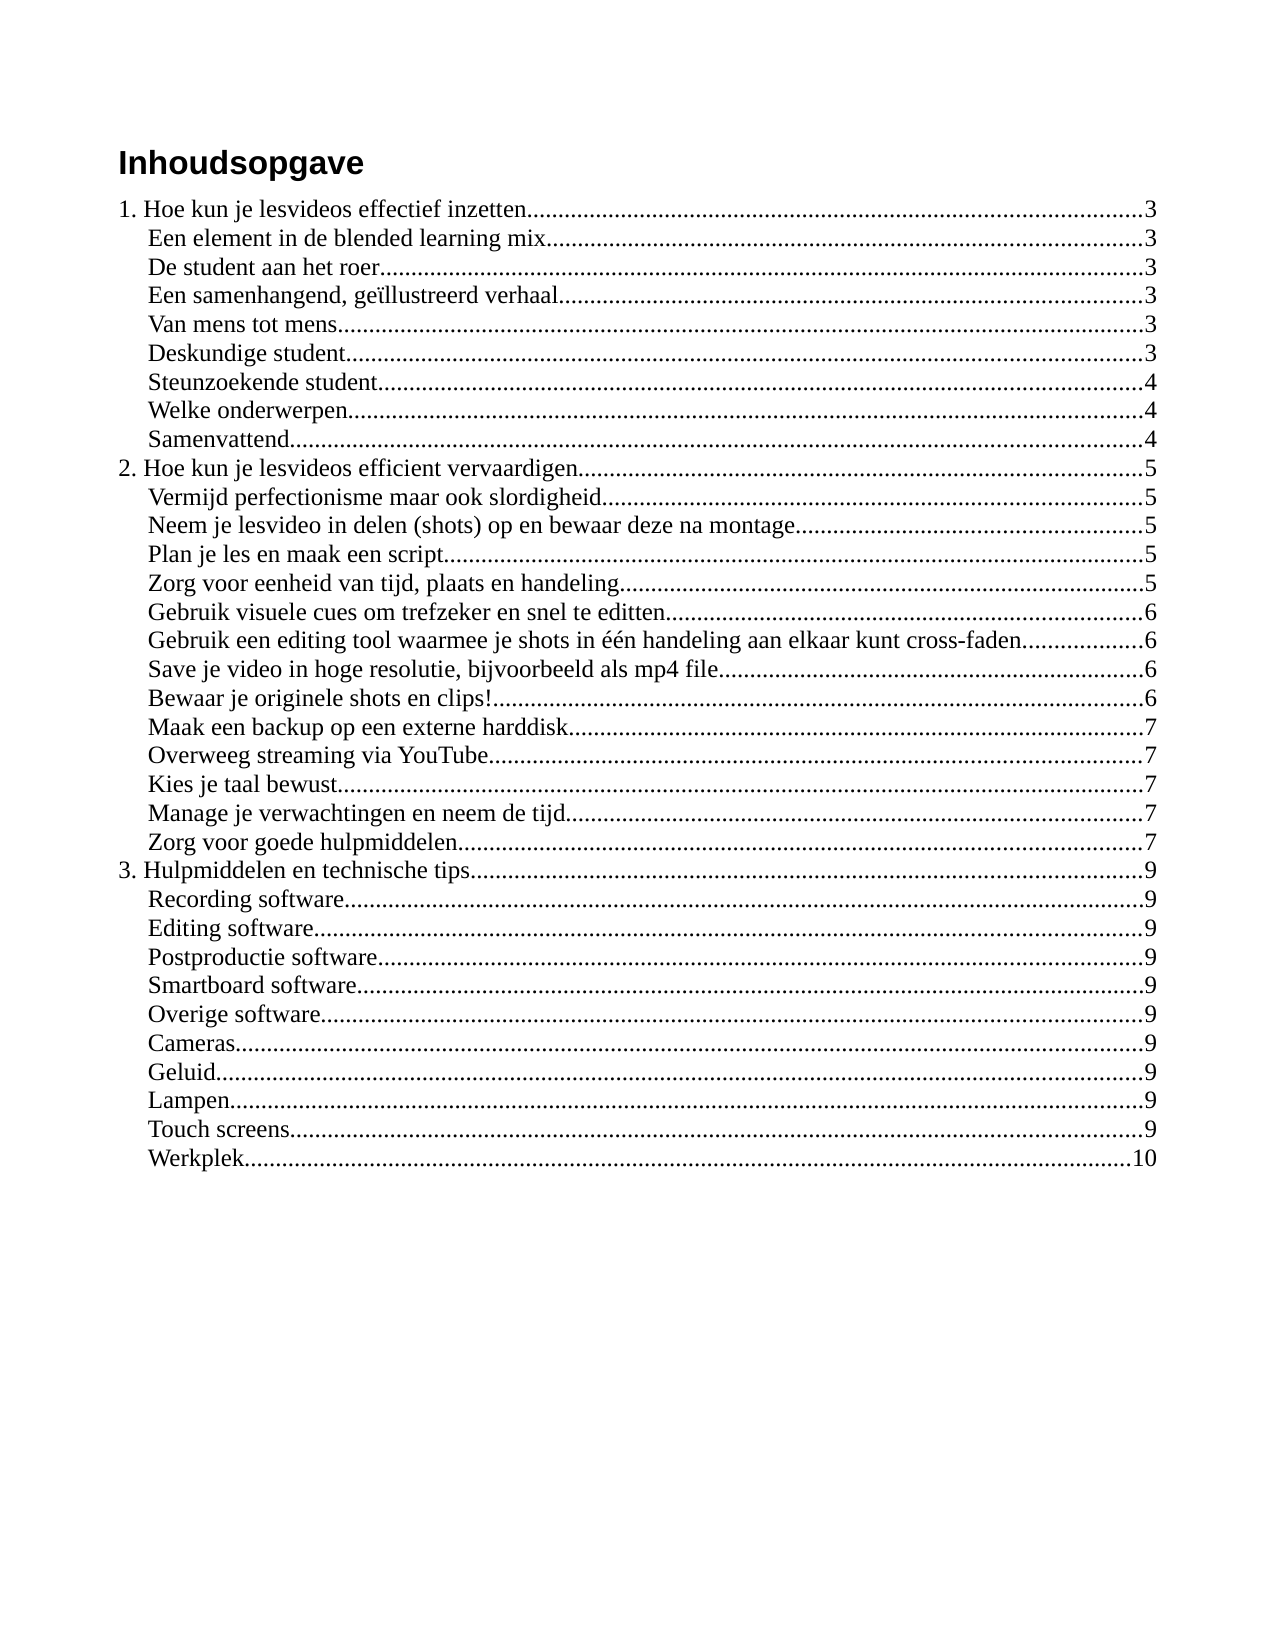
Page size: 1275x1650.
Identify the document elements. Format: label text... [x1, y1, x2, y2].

subtitle Inhoudsopgave [118, 143, 1157, 182]
text Cameras 9 [148, 1028, 1157, 1057]
text Plan je les en maak een script 5 [148, 539, 1157, 568]
text Postproductie software 9 [148, 942, 1157, 970]
text Deskundige student 3 [148, 338, 1157, 367]
text Smartboard software 9 [148, 970, 1157, 999]
text Werkplek 10 [148, 1143, 1157, 1172]
text Overweeg streaming via YouTube 7 [148, 740, 1157, 769]
text Zorg voor goede hulpmiddelen 7 [148, 827, 1157, 855]
text Maak een backup op een externe harddisk 7 [148, 712, 1157, 740]
text Gebruik visuele cues om trefzeker en snel te editten 6 [148, 597, 1157, 625]
text De student aan het roer 3 [148, 252, 1157, 280]
text Vermijd perfectionisme maar ook slordigheid 5 [148, 482, 1157, 510]
text 1. Hoe kun je lesvideos effectief inzetten 3 [118, 194, 1157, 223]
text Overige software 9 [148, 999, 1157, 1028]
text Bewaar je originele shots en clips! 6 [148, 683, 1157, 712]
text Van mens tot mens 3 [148, 309, 1157, 338]
text Steunzoekende student 4 [148, 367, 1157, 395]
text 2. Hoe kun je lesvideos efficient vervaardigen 5 [118, 453, 1157, 482]
text Geluid 9 [148, 1057, 1157, 1085]
text Editing software 9 [148, 913, 1157, 942]
text Recording software 9 [148, 884, 1157, 913]
text Een samenhangend, geϊllustreerd verhaal 3 [148, 280, 1157, 309]
text Manage je verwachtingen en neem de tijd 7 [148, 798, 1157, 827]
text Neem je lesvideo in delen (shots) op en bewaar deze na montage 5 [148, 510, 1157, 539]
text Een element in de blended learning mix 3 [148, 223, 1157, 252]
text Kies je taal bewust 7 [148, 769, 1157, 798]
text Samenvattend 4 [148, 424, 1157, 453]
text Gebruik een editing tool waarmee je shots in één handeling aan elkaar kunt cross-faden 6 [148, 625, 1157, 654]
text Save je video in hoge resolutie, bijvoorbeeld als mp4 file 6 [148, 654, 1157, 683]
text Lampen 9 [148, 1085, 1157, 1114]
text Welke onderwerpen 4 [148, 395, 1157, 424]
text 3. Hulpmiddelen en technische tips 9 [118, 855, 1157, 884]
text Touch screens 9 [148, 1114, 1157, 1143]
text Zorg voor eenheid van tijd, plaats en handeling 5 [148, 568, 1157, 597]
